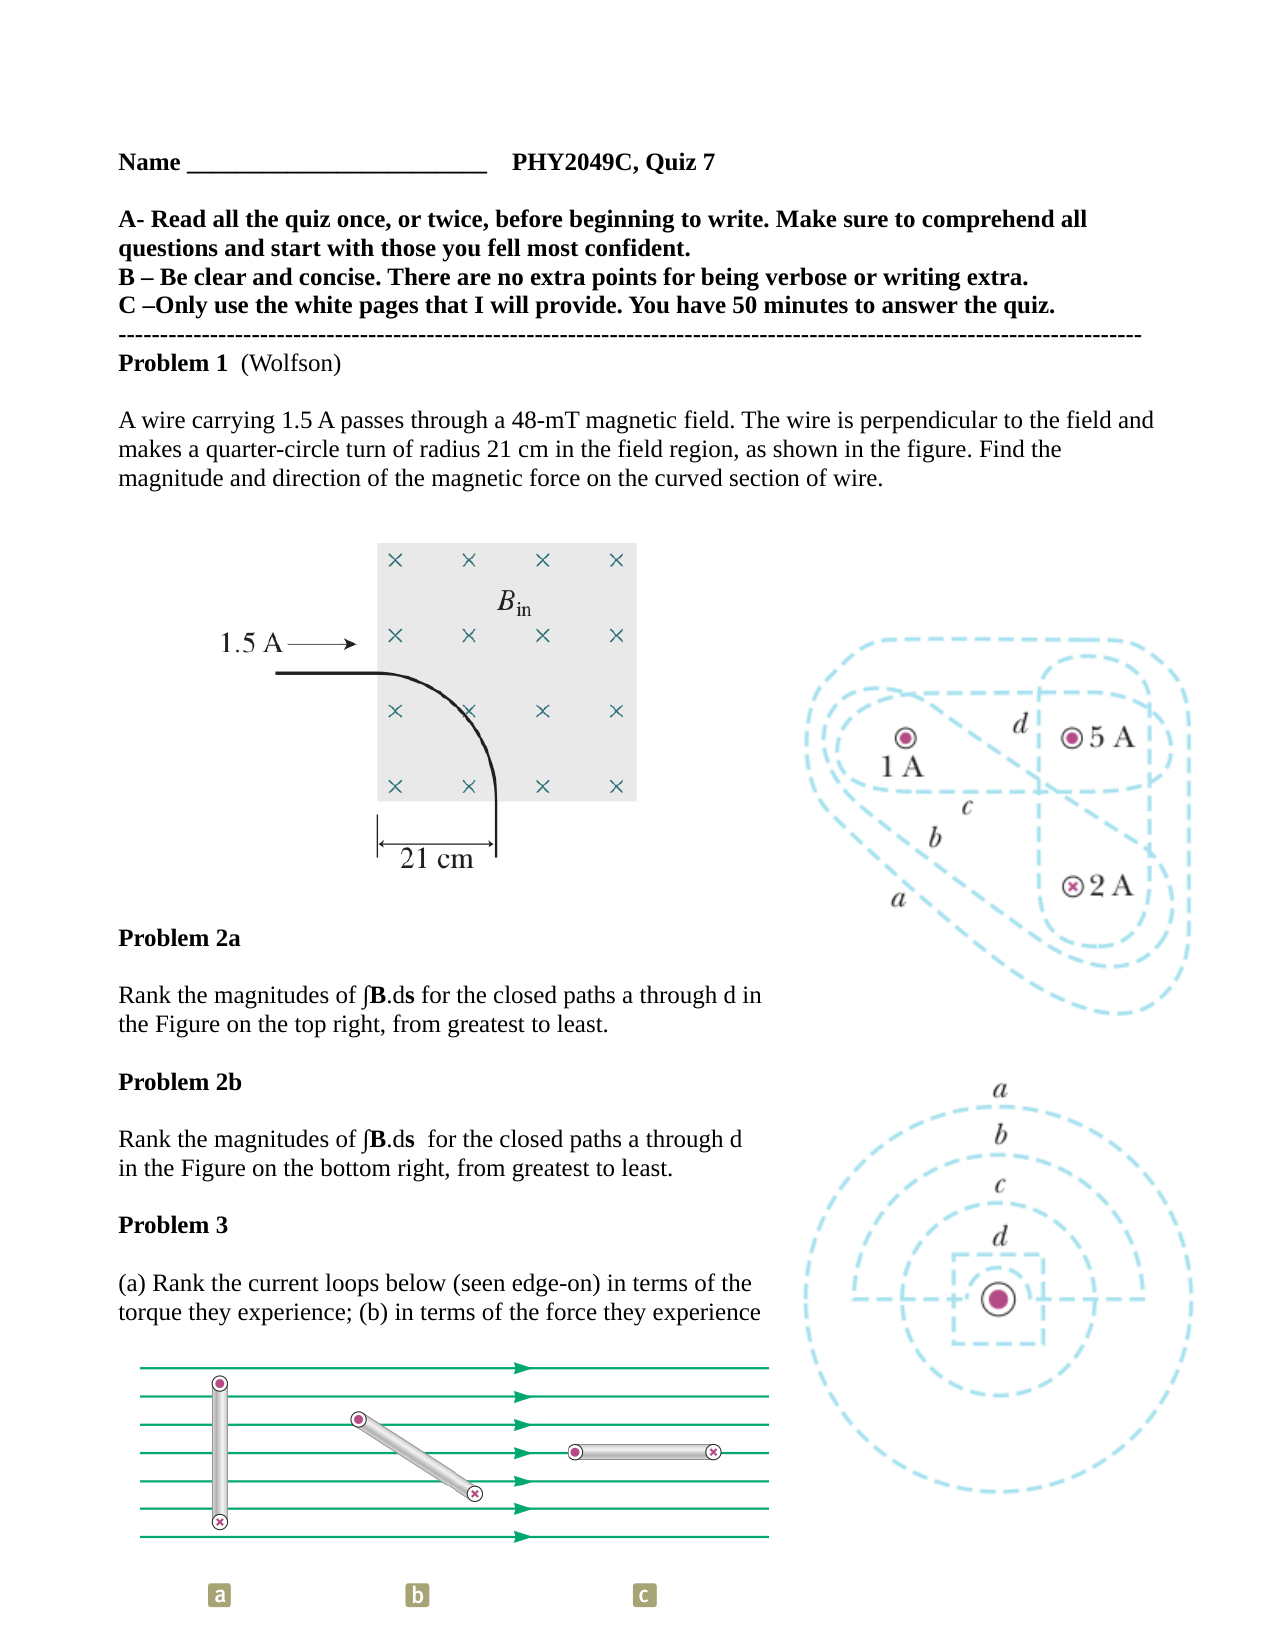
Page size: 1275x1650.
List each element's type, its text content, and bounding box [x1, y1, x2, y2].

text A- Read all the quiz once, or twice, before beginning to write. Make sure to comprehend all questions and start with those you fell most confident. [118, 204, 1157, 262]
text (a) Rank the current loops below (seen edge-on) in terms of the [118, 1268, 767, 1297]
text Rank the magnitudes of ∫B.ds for the closed paths a through d in the Figure on the bottom right, from greatest to least. [118, 1124, 767, 1182]
text Problem 2b [118, 1067, 767, 1096]
text --------------------------------------------------------------------------------------------------------------------------- [118, 319, 1157, 348]
text Name ________________________ PHY2049C, Quiz 7 [118, 147, 1157, 176]
picture [206, 535, 678, 886]
text C –Only use the white pages that I will provide. You have 50 minutes to answer the quiz. [118, 291, 1157, 319]
text B – Be clear and concise. There are no extra points for being verbose or writing extra. [118, 262, 1157, 291]
text torque they experience; (b) in terms of the force they experience [118, 1297, 767, 1326]
picture [117, 605, 1216, 1628]
text ​Rank the magnitudes of ∫B.ds for the closed paths a through d in the Figure on the top right, from greatest to least. [118, 981, 767, 1038]
text Problem 3 [118, 1211, 767, 1239]
text A wire carrying 1.5 A passes through a 48-mT magnetic field. The wire is perpendicular to the field and makes a quarter-circle turn of radius 21 cm in the field region, as shown in the figure. Find the magnitude and direction of the magnetic force on the curved section of wire. [118, 406, 1157, 492]
text Problem 2a [118, 923, 767, 952]
text Problem 1 (Wolfson) [118, 348, 1157, 377]
